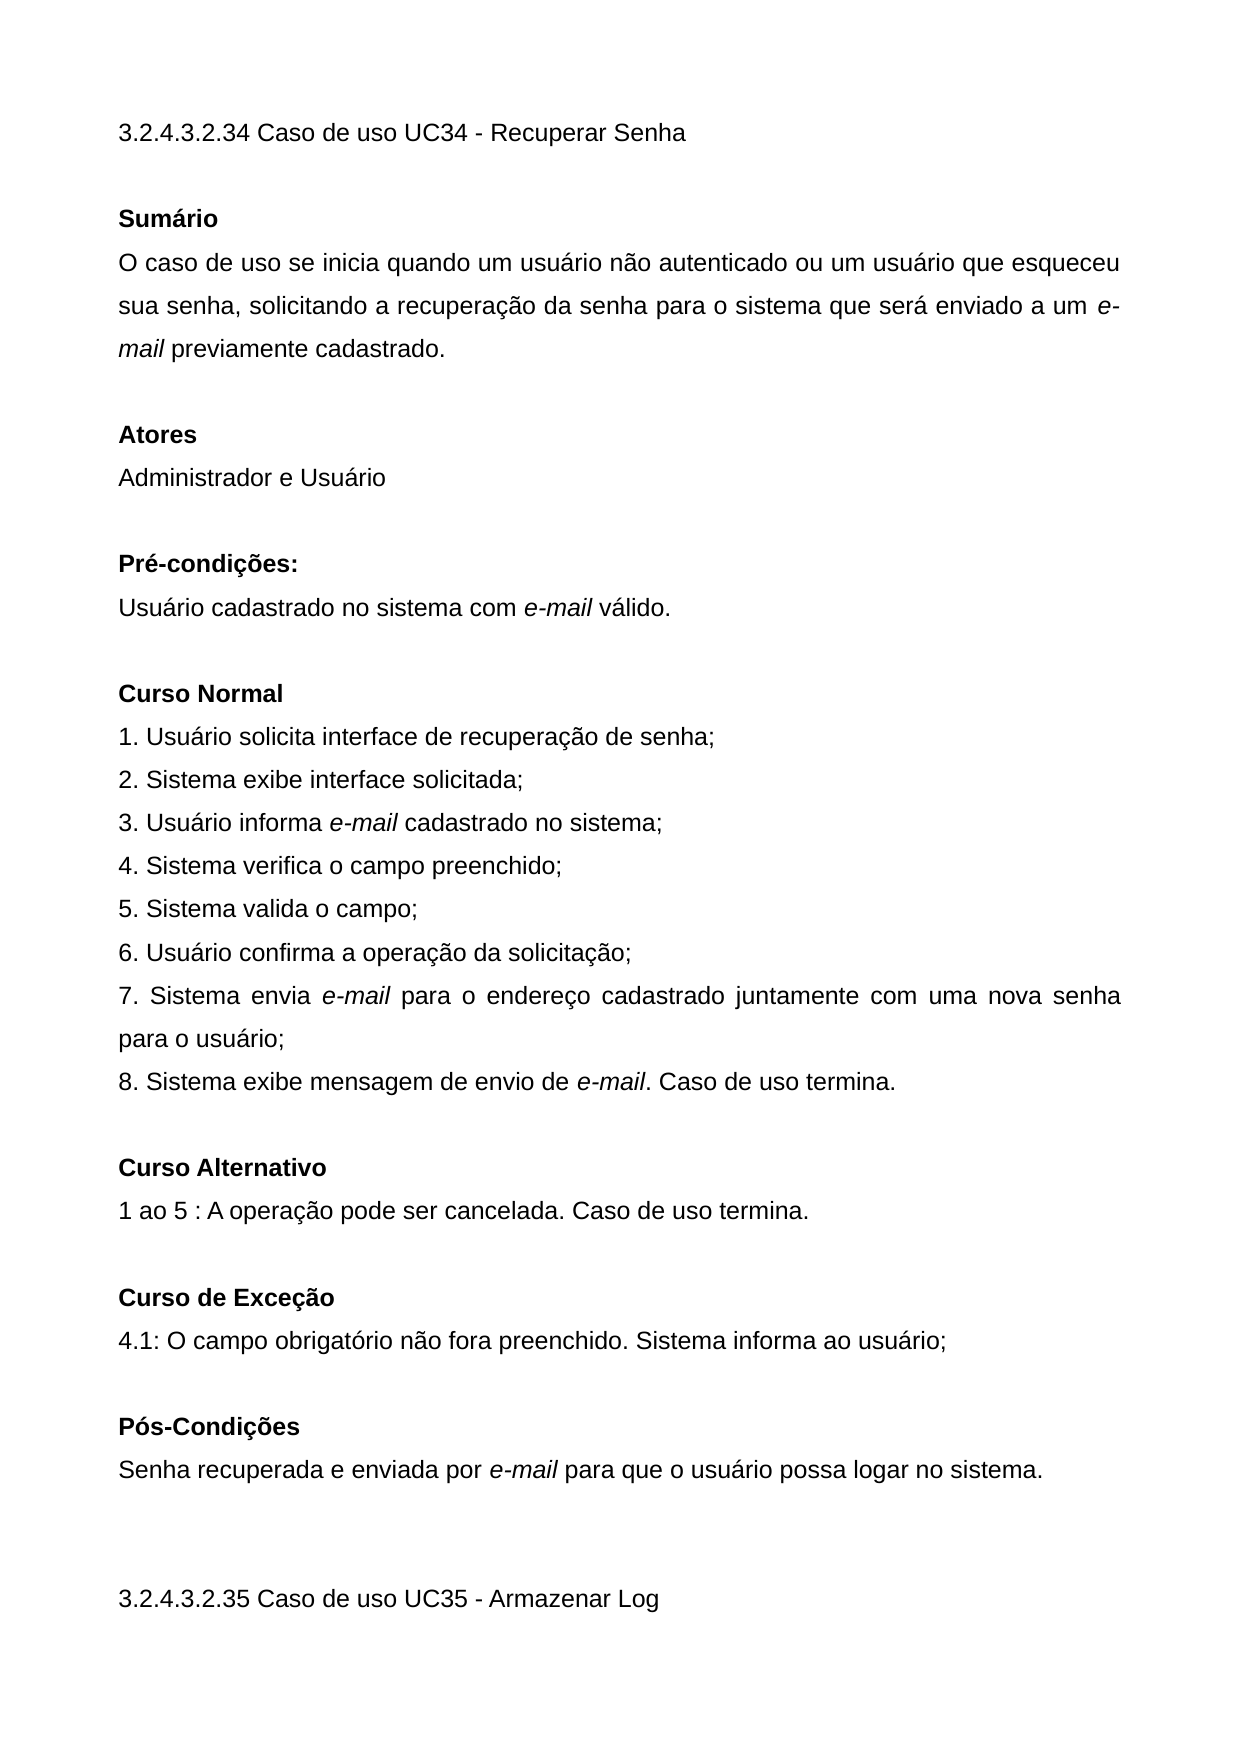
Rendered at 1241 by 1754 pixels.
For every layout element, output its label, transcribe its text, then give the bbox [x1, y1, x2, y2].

text Pré-condições: [118, 549, 1122, 578]
text 3.2.4.3.2.34 Caso de uso UC34 - Recuperar Senha [118, 118, 1122, 147]
text Senha recuperada e enviada por e-mail para que o usuário possa logar no sistema. [118, 1455, 1122, 1484]
text Usuário cadastrado no sistema com e-mail válido. [118, 592, 1122, 621]
text Curso Alternativo [118, 1153, 1122, 1182]
text Pós-Condições [118, 1412, 1122, 1441]
text Sumário [118, 204, 1122, 233]
text 2. Sistema exibe interface solicitada; [118, 765, 1122, 794]
text Administrador e Usuário [118, 463, 1122, 492]
text O caso de uso se inicia quando um usuário não autenticado ou um usuário que esqueceu sua senha, solicitando a recuperação da senha para o sistema que será enviado a um e-mail previamente cadastrado. [118, 247, 1122, 362]
text 3.2.4.3.2.35 Caso de uso UC35 - Armazenar Log [118, 1584, 1122, 1613]
text 8. Sistema exibe mensagem de envio de e-mail. Caso de uso termina. [118, 1067, 1122, 1096]
text 7. Sistema envia e-mail para o endereço cadastrado juntamente com uma nova senha para o usuário; [118, 981, 1122, 1052]
text Curso Normal [118, 679, 1122, 707]
text Atores [118, 420, 1122, 449]
text 4.1: O campo obrigatório não fora preenchido. Sistema informa ao usuário; [118, 1326, 1122, 1354]
text Curso de Exceção [118, 1282, 1122, 1311]
text 6. Usuário confirma a operação da solicitação; [118, 937, 1122, 966]
text 5. Sistema valida o campo; [118, 894, 1122, 923]
text 1. Usuário solicita interface de recuperação de senha; [118, 722, 1122, 751]
text 4. Sistema verifica o campo preenchido; [118, 851, 1122, 880]
text 1 ao 5 : A operação pode ser cancelada. Caso de uso termina. [118, 1196, 1122, 1225]
text 3. Usuário informa e-mail cadastrado no sistema; [118, 808, 1122, 837]
